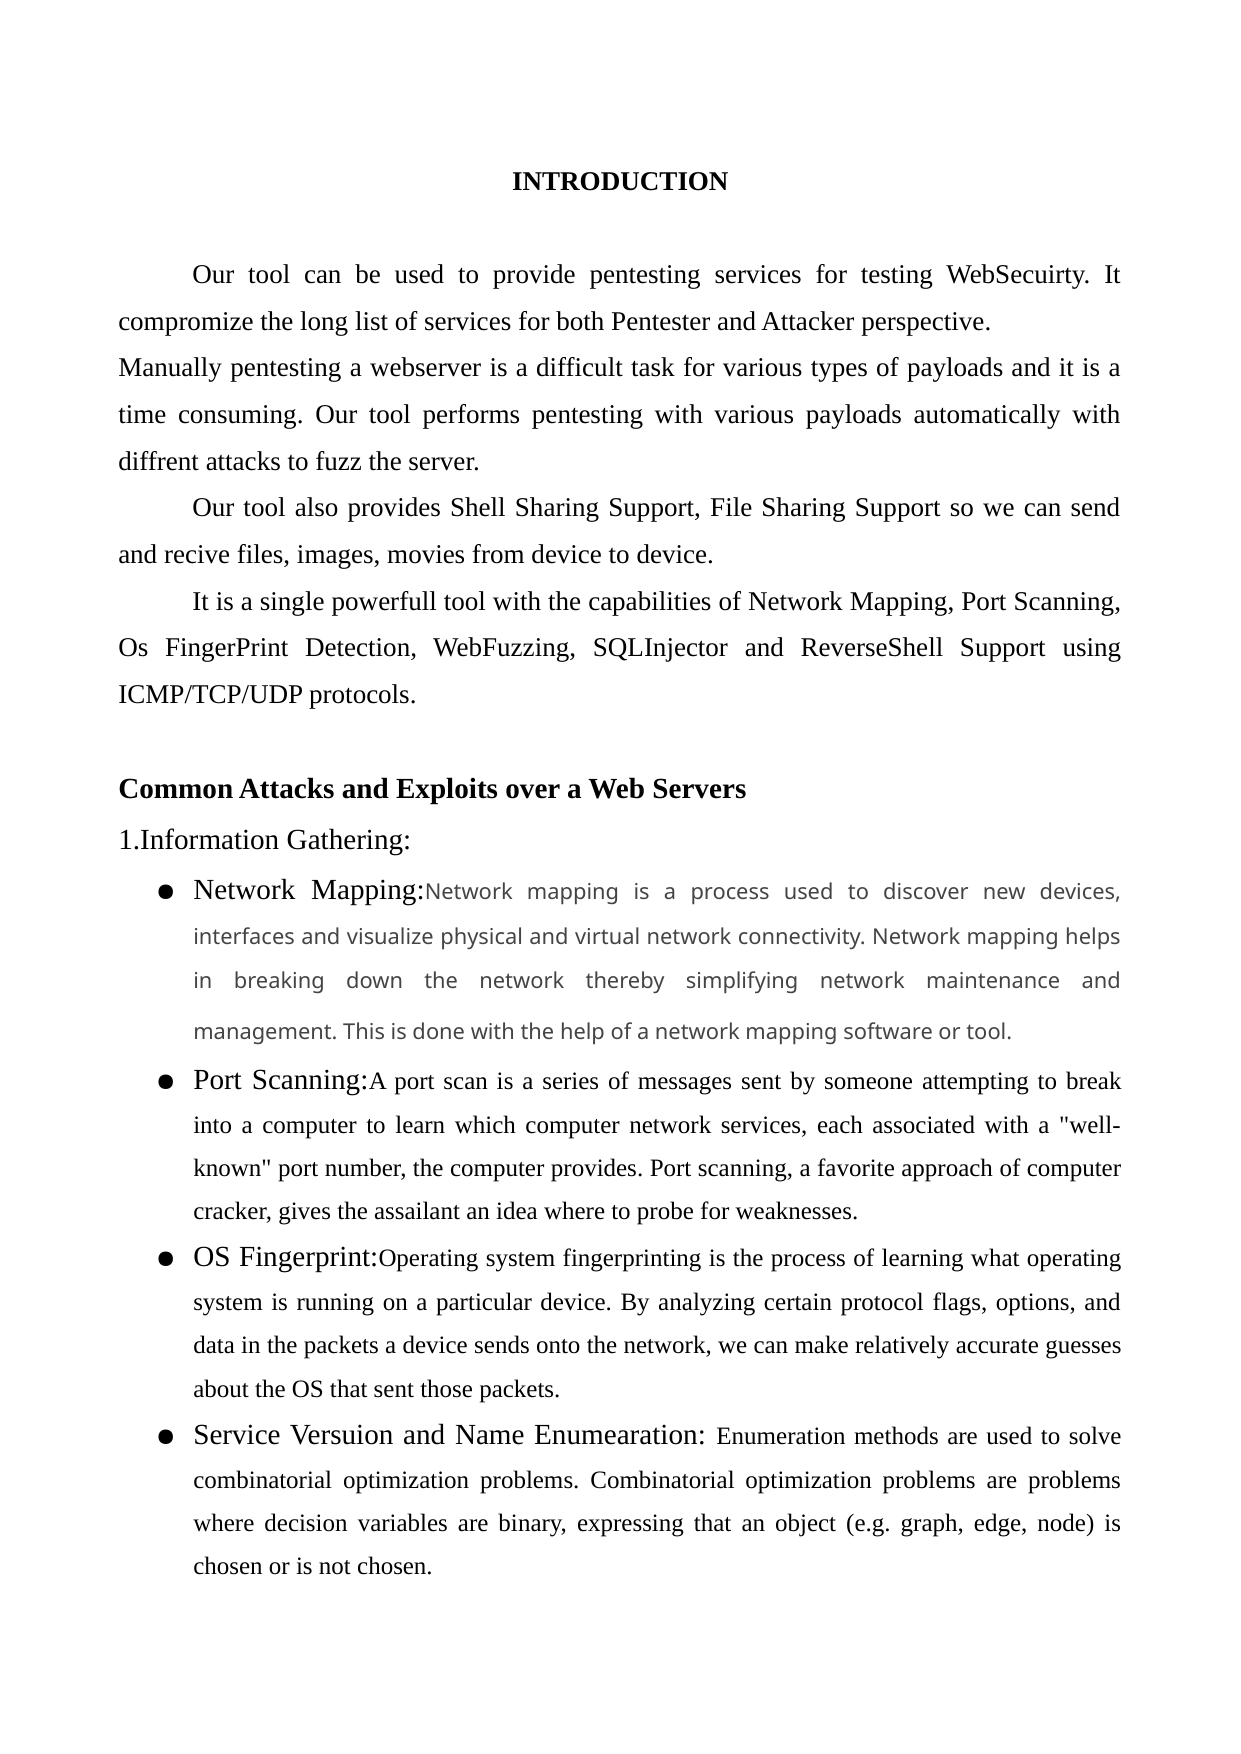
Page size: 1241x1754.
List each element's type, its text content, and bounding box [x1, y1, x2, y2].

text Manually pentesting a webserver is a difficult task for various types of payloads and it is a time consuming. Our tool performs pentesting with various payloads automatically with diffrent attacks to fuzz the server. [118, 351, 1122, 476]
text INTRODUCTION [118, 165, 1122, 196]
text Our tool can be used to provide pentesting services for testing WebSecuirty. It compromize the long list of services for both Pentester and Attacker perspective. [118, 258, 1122, 336]
list OS Fingerprint:Operating system fingerprinting is the process of learning what operating system is running on a particular device. By analyzing certain protocol flags, options, and data in the packets a device sends onto the network, we can make relatively accurate guesses about the OS that sent those packets. [156, 1239, 1122, 1402]
list Network Mapping:Network mapping is a process used to discover new devices, interfaces and visualize physical and virtual network connectivity. Network mapping helps in breaking down the network thereby simplifying network maintenance and management. This is done with the help of a network mapping software or tool. [156, 872, 1122, 1046]
list Service Versuion and Name Enumearation: Enumeration methods are used to solve combinatorial optimization problems. Combinatorial optimization problems are problems where decision variables are binary, expressing that an object (e.g. graph, edge, node) is chosen or is not chosen. [156, 1417, 1122, 1580]
text Common Attacks and Exploits over a Web Servers [118, 771, 1122, 805]
text It is a single powerfull tool with the capabilities of Network Mapping, Port Scanning, Os FingerPrint Detection, WebFuzzing, SQLInjector and ReverseShell Support using ICMP/TCP/UDP protocols. [118, 585, 1122, 709]
list Port Scanning:A port scan is a series of messages sent by someone attempting to break into a computer to learn which computer network services, each associated with a "well-known" port number, the computer provides. Port scanning, a favorite approach of computer cracker, gives the assailant an idea where to probe for weaknesses. [156, 1062, 1122, 1225]
text 1.Information Gathering: [118, 822, 1122, 855]
text Our tool also provides Shell Sharing Support, File Sharing Support so we can send and recive files, images, movies from device to device. [118, 491, 1122, 569]
